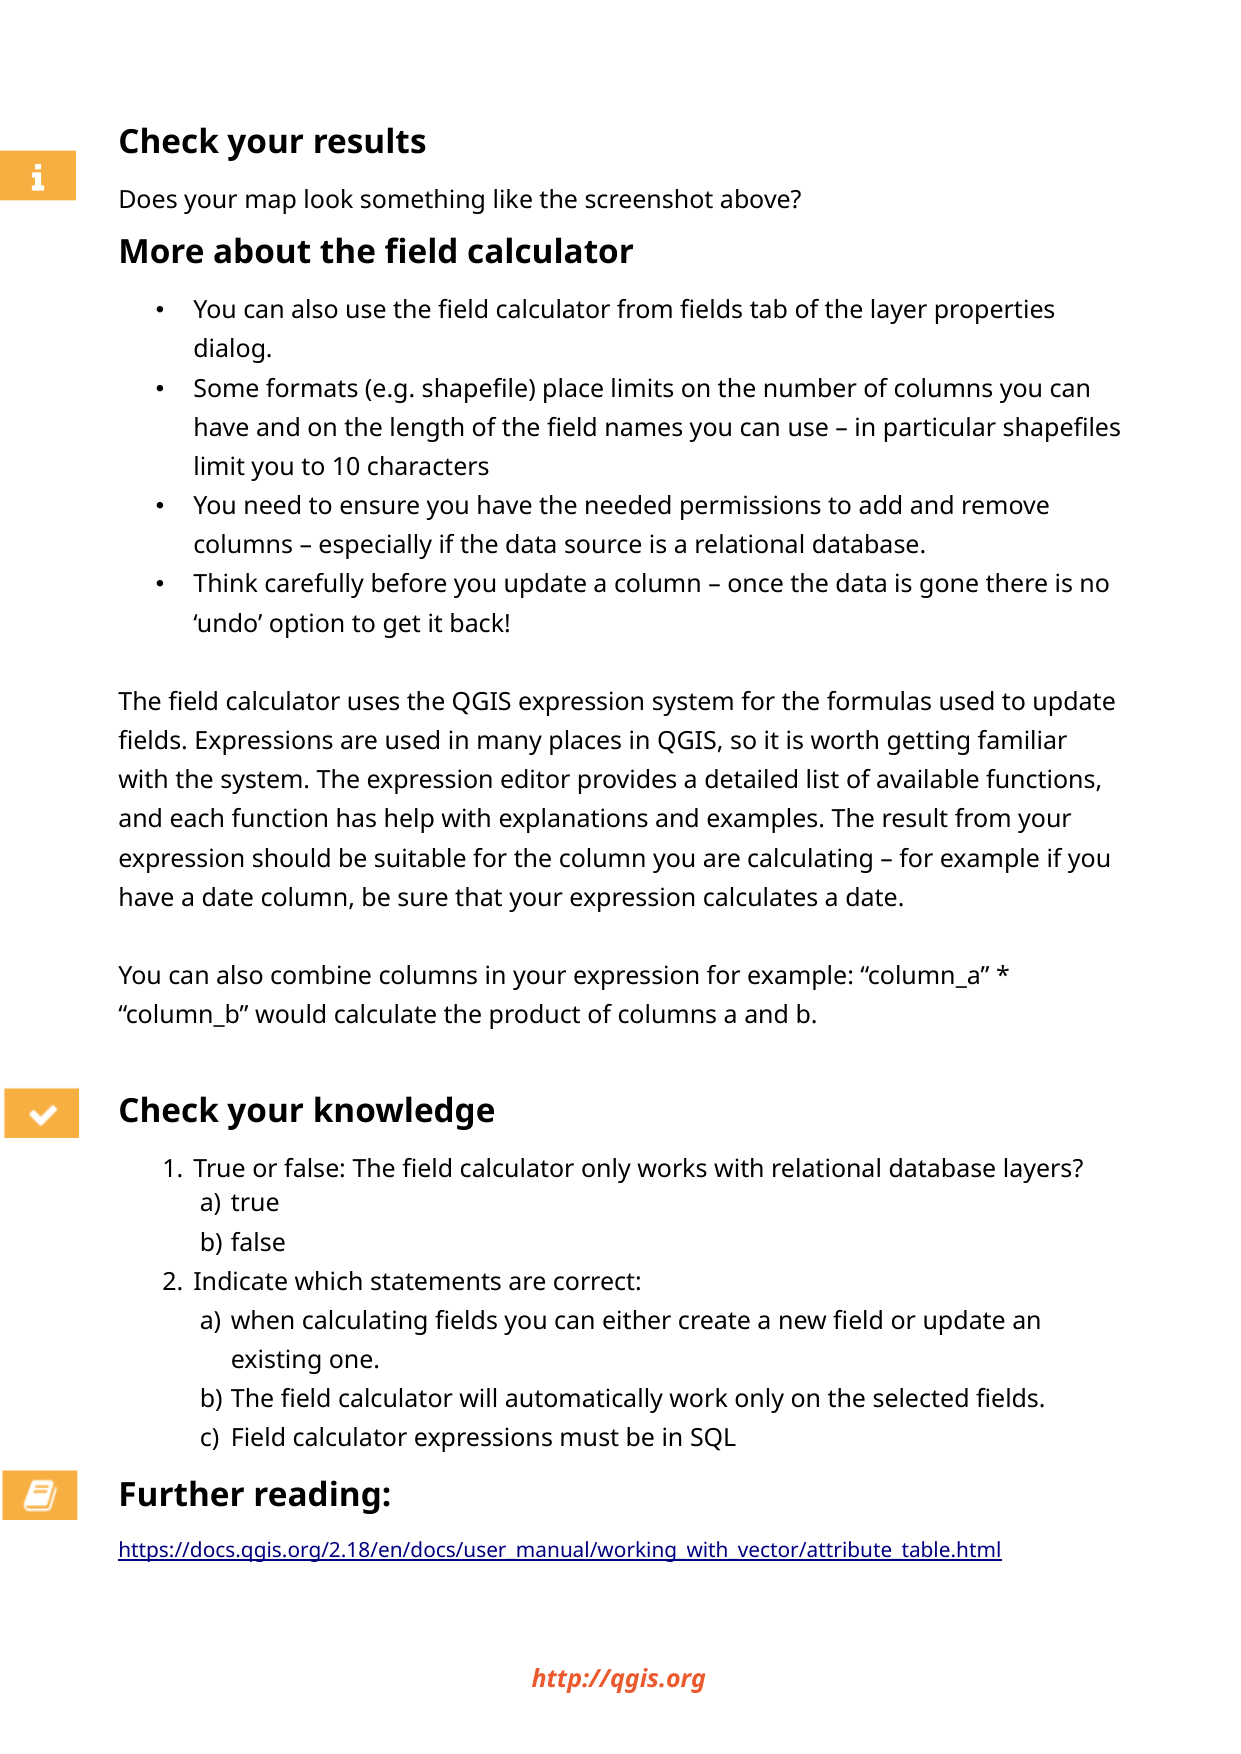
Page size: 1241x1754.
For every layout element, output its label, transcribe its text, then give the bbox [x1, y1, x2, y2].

subtitle More about the field calculator [118, 228, 1122, 273]
list The field calculator will automatically work only on the selected fields. [193, 1381, 1122, 1415]
text Does your map look something like the screenshot above? [118, 182, 1122, 216]
text You can also combine columns in your expression for example: “column_a” * “column_b” would calculate the product of columns a and b. [118, 958, 1122, 1031]
list Think carefully before you update a column – once the data is gone there is no ‘undo’ option to get it back! [156, 566, 1122, 639]
subtitle Check your results [118, 118, 1122, 163]
list true [193, 1185, 1122, 1219]
picture [1, 1470, 78, 1520]
list Indicate which statements are correct: [156, 1263, 1122, 1297]
text The field calculator uses the QGIS expression system for the formulas used to update fields. Expressions are used in many places in QGIS, so it is worth getting familiar with the system. The expression editor provides a detailed list of available functions, and each function has help with explanations and examples. The result from your expression should be suitable for the column you are calculating – for example if you have a date column, be sure that your expression calculates a date. [118, 683, 1122, 913]
list True or false: The field calculator only works with relational database layers? [156, 1151, 1122, 1185]
subtitle Check your knowledge [118, 1087, 1122, 1132]
text https://docs.qgis.org/2.18/en/docs/user_manual/working_with_vector/attribute_table.html [118, 1535, 1122, 1563]
subtitle Further reading: [118, 1471, 1122, 1516]
picture [3, 1087, 79, 1138]
list You need to ensure you have the needed permissions to add and remove columns – especially if the data source is a relational database. [156, 488, 1122, 561]
list false [193, 1224, 1122, 1258]
list Some formats (e.g. shapefile) place limits on the number of columns you can have and on the length of the field names you can use – in particular shapefiles limit you to 10 characters [156, 370, 1122, 483]
list You can also use the field calculator from fields tab of the layer properties dialog. [156, 292, 1122, 365]
list when calculating fields you can either create a new field or update an existing one. [193, 1302, 1122, 1376]
list Field calculator expressions must be in SQL [193, 1420, 1122, 1454]
